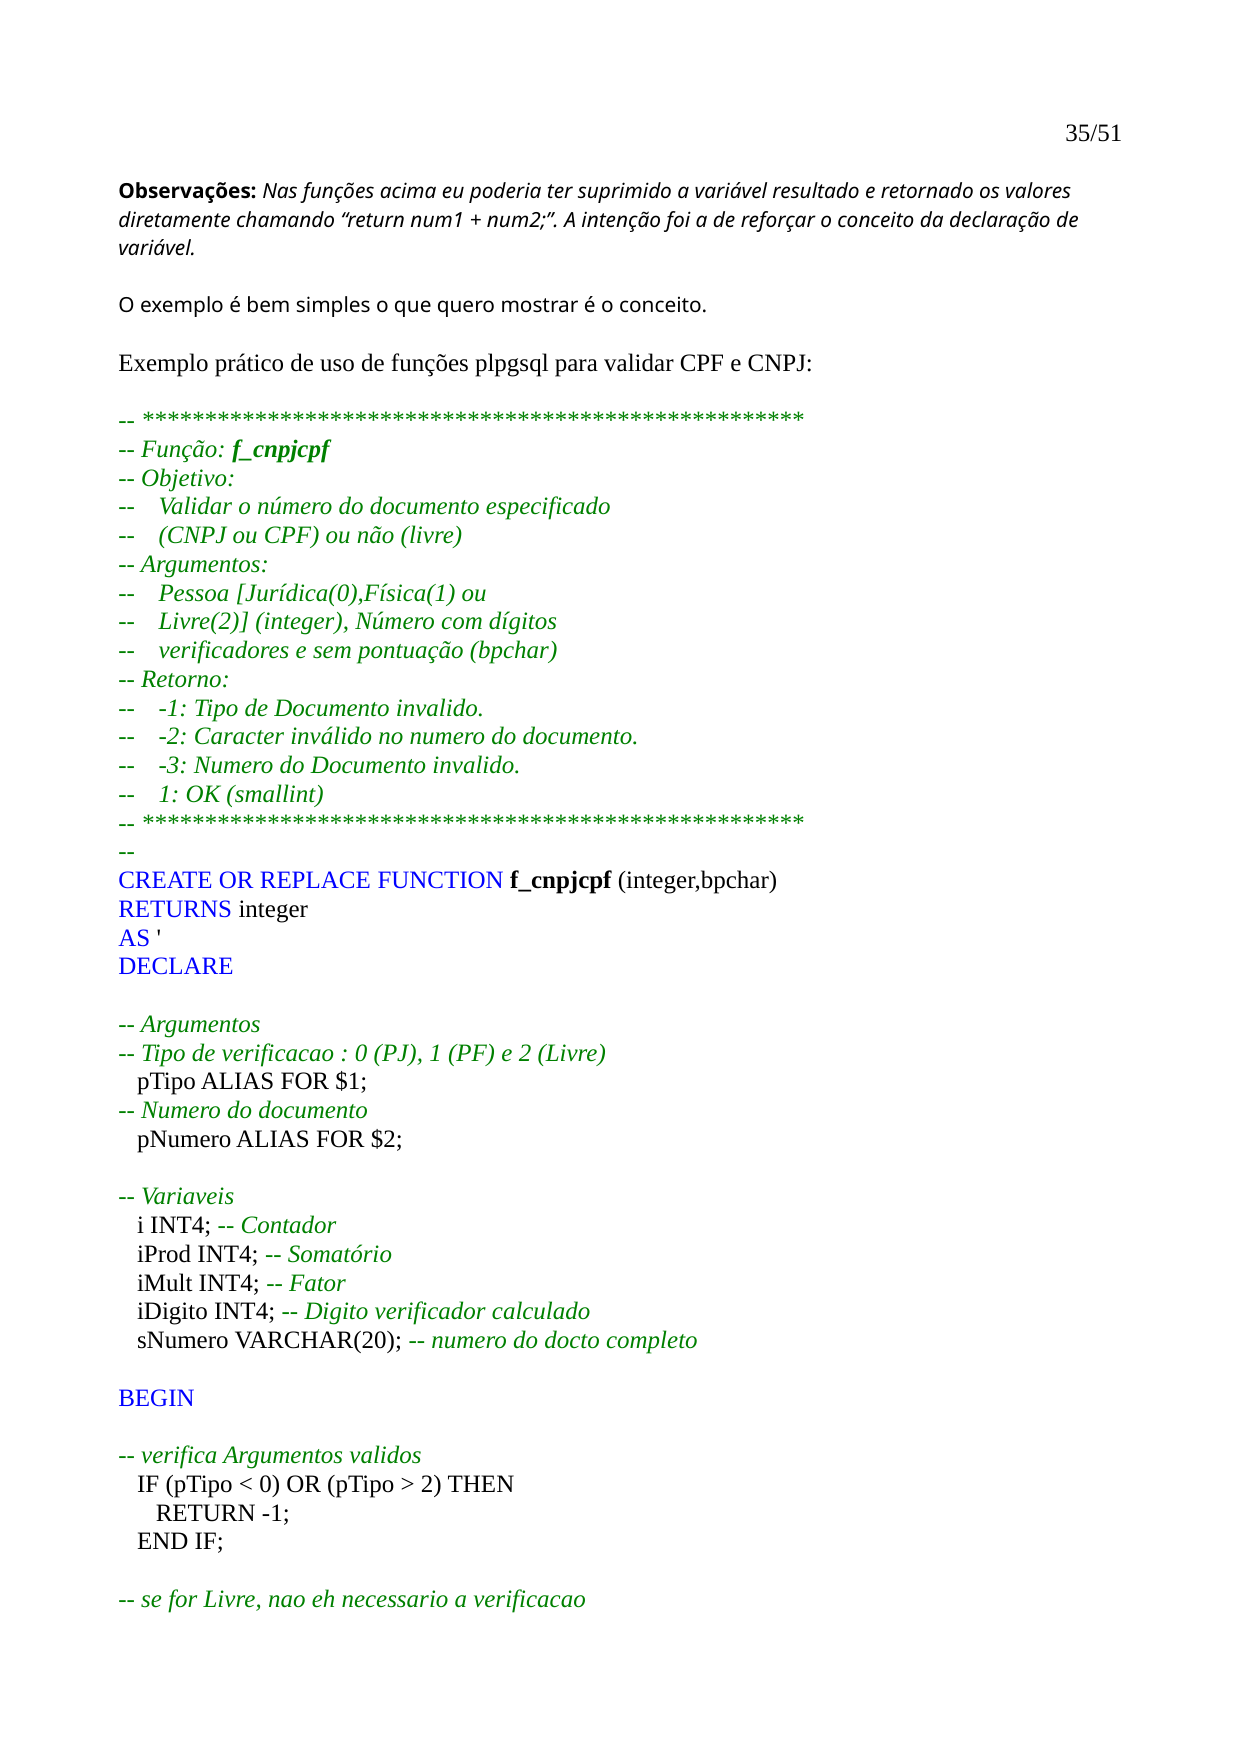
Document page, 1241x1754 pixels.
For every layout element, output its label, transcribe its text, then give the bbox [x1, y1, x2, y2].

text -- ***************************************************** -- Função: f_cnpjcpf -- Objetivo: -- Validar o número do documento especificado -- (CNPJ ou CPF) ou não (livre) -- Argumentos: -- Pessoa [Jurídica(0),Física(1) ou -- Livre(2)] (integer), Número com dígitos -- verificadores e sem pontuação (bpchar) -- Retorno: -- -1: Tipo de Documento invalido. -- -2: Caracter inválido no numero do documento. -- -3: Numero do Documento invalido. -- 1: OK (smallint) -- ***************************************************** -- CREATE OR REPLACE FUNCTION f_cnpjcpf (integer,bpchar) RETURNS integer AS ' DECLARE -- Argumentos -- Tipo de verificacao : 0 (PJ), 1 (PF) e 2 (Livre) pTipo ALIAS FOR $1; -- Numero do documento pNumero ALIAS FOR $2; -- Variaveis i INT4; -- Contador iProd INT4; -- Somatório iMult INT4; -- Fator iDigito INT4; -- Digito verificador calculado sNumero VARCHAR(20); -- numero do docto completo BEGIN -- verifica Argumentos validos IF (pTipo < 0) OR (pTipo > 2) THEN RETURN -1; END IF; -- se for Livre, nao eh necessario a verificacao [118, 405, 1122, 1613]
text Exemplo prático de uso de funções plpgsql para validar CPF e CNPJ: [118, 348, 1122, 376]
text O exemplo é bem simples o que quero mostrar é o conceito. [118, 290, 1122, 319]
text Observações: Nas funções acima eu poderia ter suprimido a variável resultado e retornado os valores diretamente chamando “return num1 + num2;”. A intenção foi a de reforçar o conceito da declaração de variável. [118, 176, 1122, 262]
